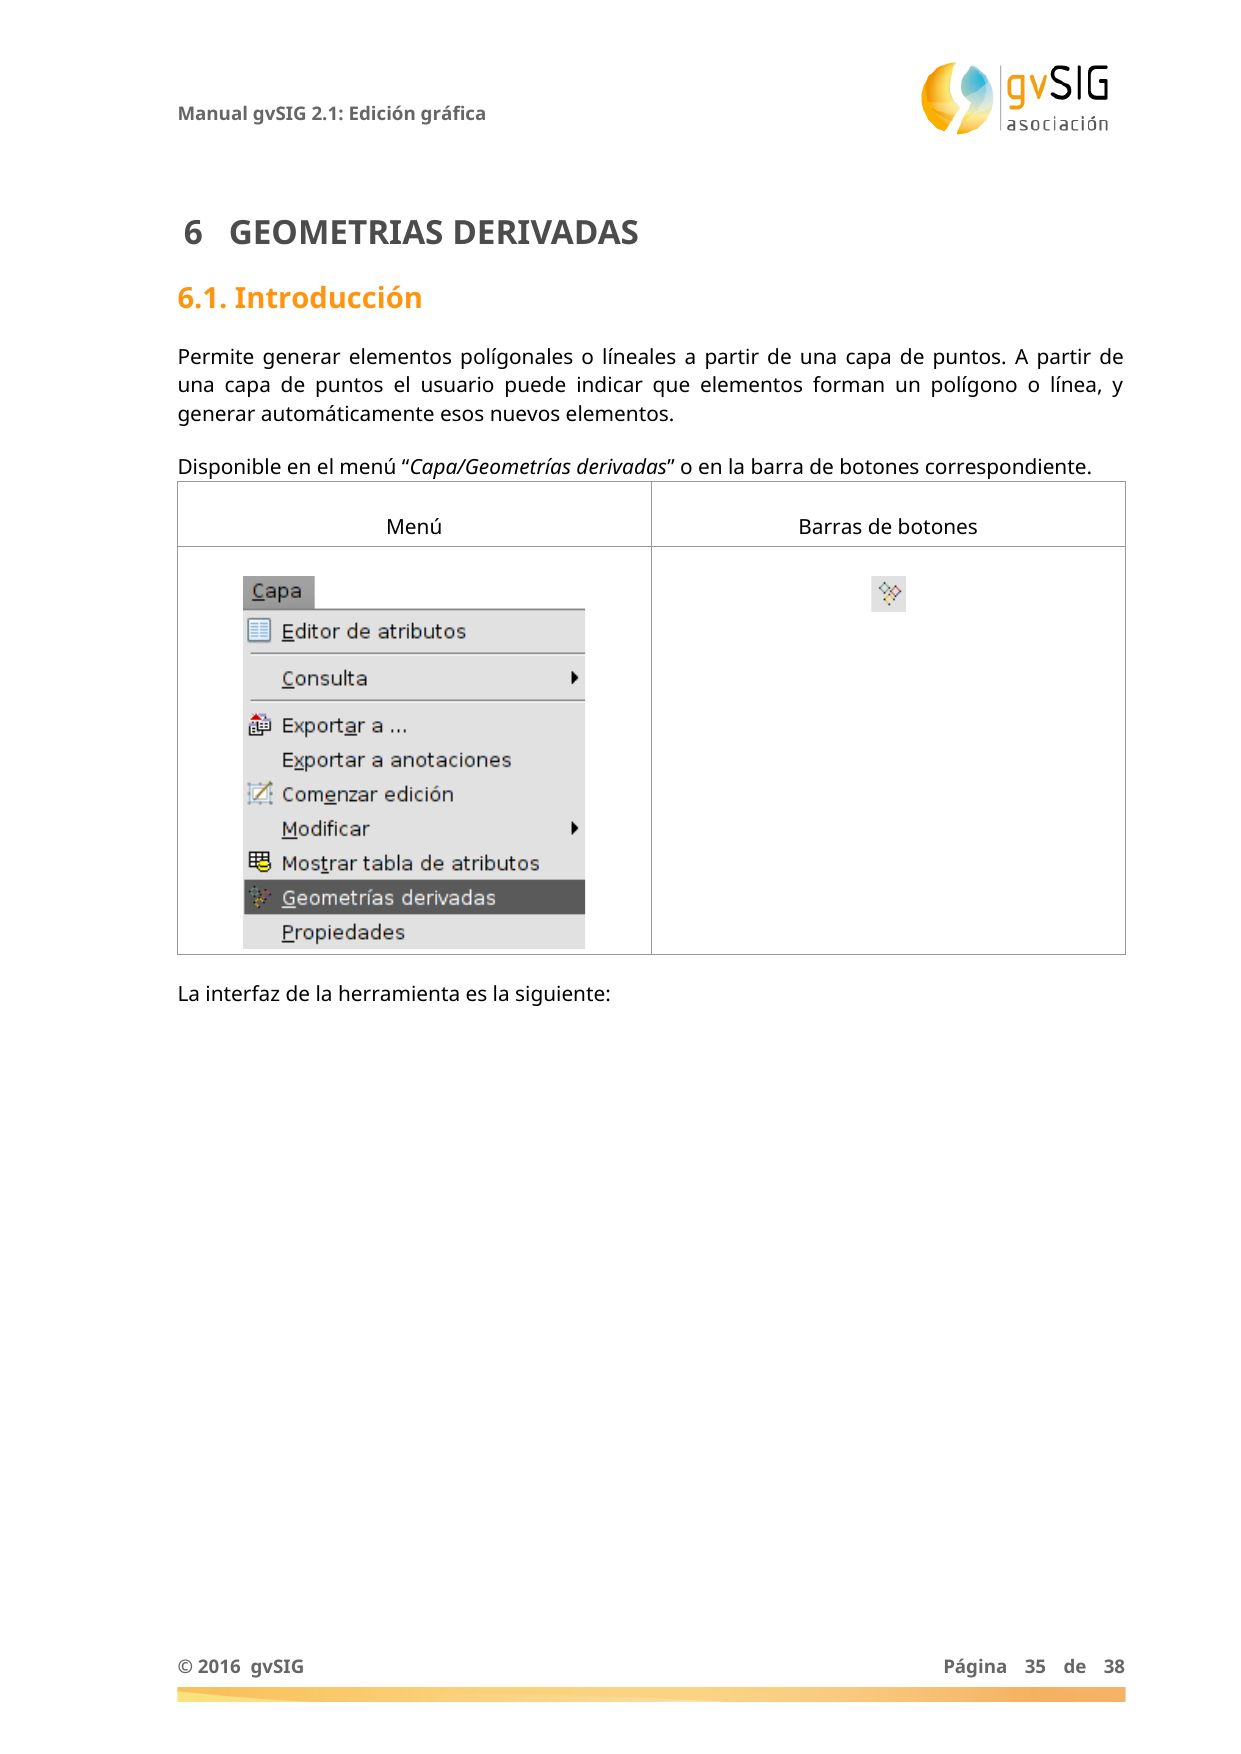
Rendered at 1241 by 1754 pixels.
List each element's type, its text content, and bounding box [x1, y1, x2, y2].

table_header Menú [178, 482, 651, 546]
picture [870, 576, 906, 612]
text Permite generar elementos polígonales o líneales a partir de una capa de puntos. A partir de una capa de puntos el usuario puede indicar que elementos forman un polígono o línea, y generar automáticamente esos nuevos elementos. [177, 342, 1125, 427]
table_cell [652, 547, 1125, 954]
picture [243, 576, 586, 949]
picture [902, 47, 1122, 148]
picture [177, 1687, 1126, 1702]
table_cell [178, 547, 651, 954]
text Disponible en el menú “Capa/Geometrías derivadas” o en la barra de botones correspondiente. [177, 452, 1125, 481]
subtitle Geometrias derivadas [183, 208, 1125, 254]
subtitle 6.1. Introducción [177, 277, 1125, 317]
table_header Barras de botones [652, 482, 1125, 546]
text La interfaz de la herramienta es la siguiente: [177, 979, 1125, 1008]
